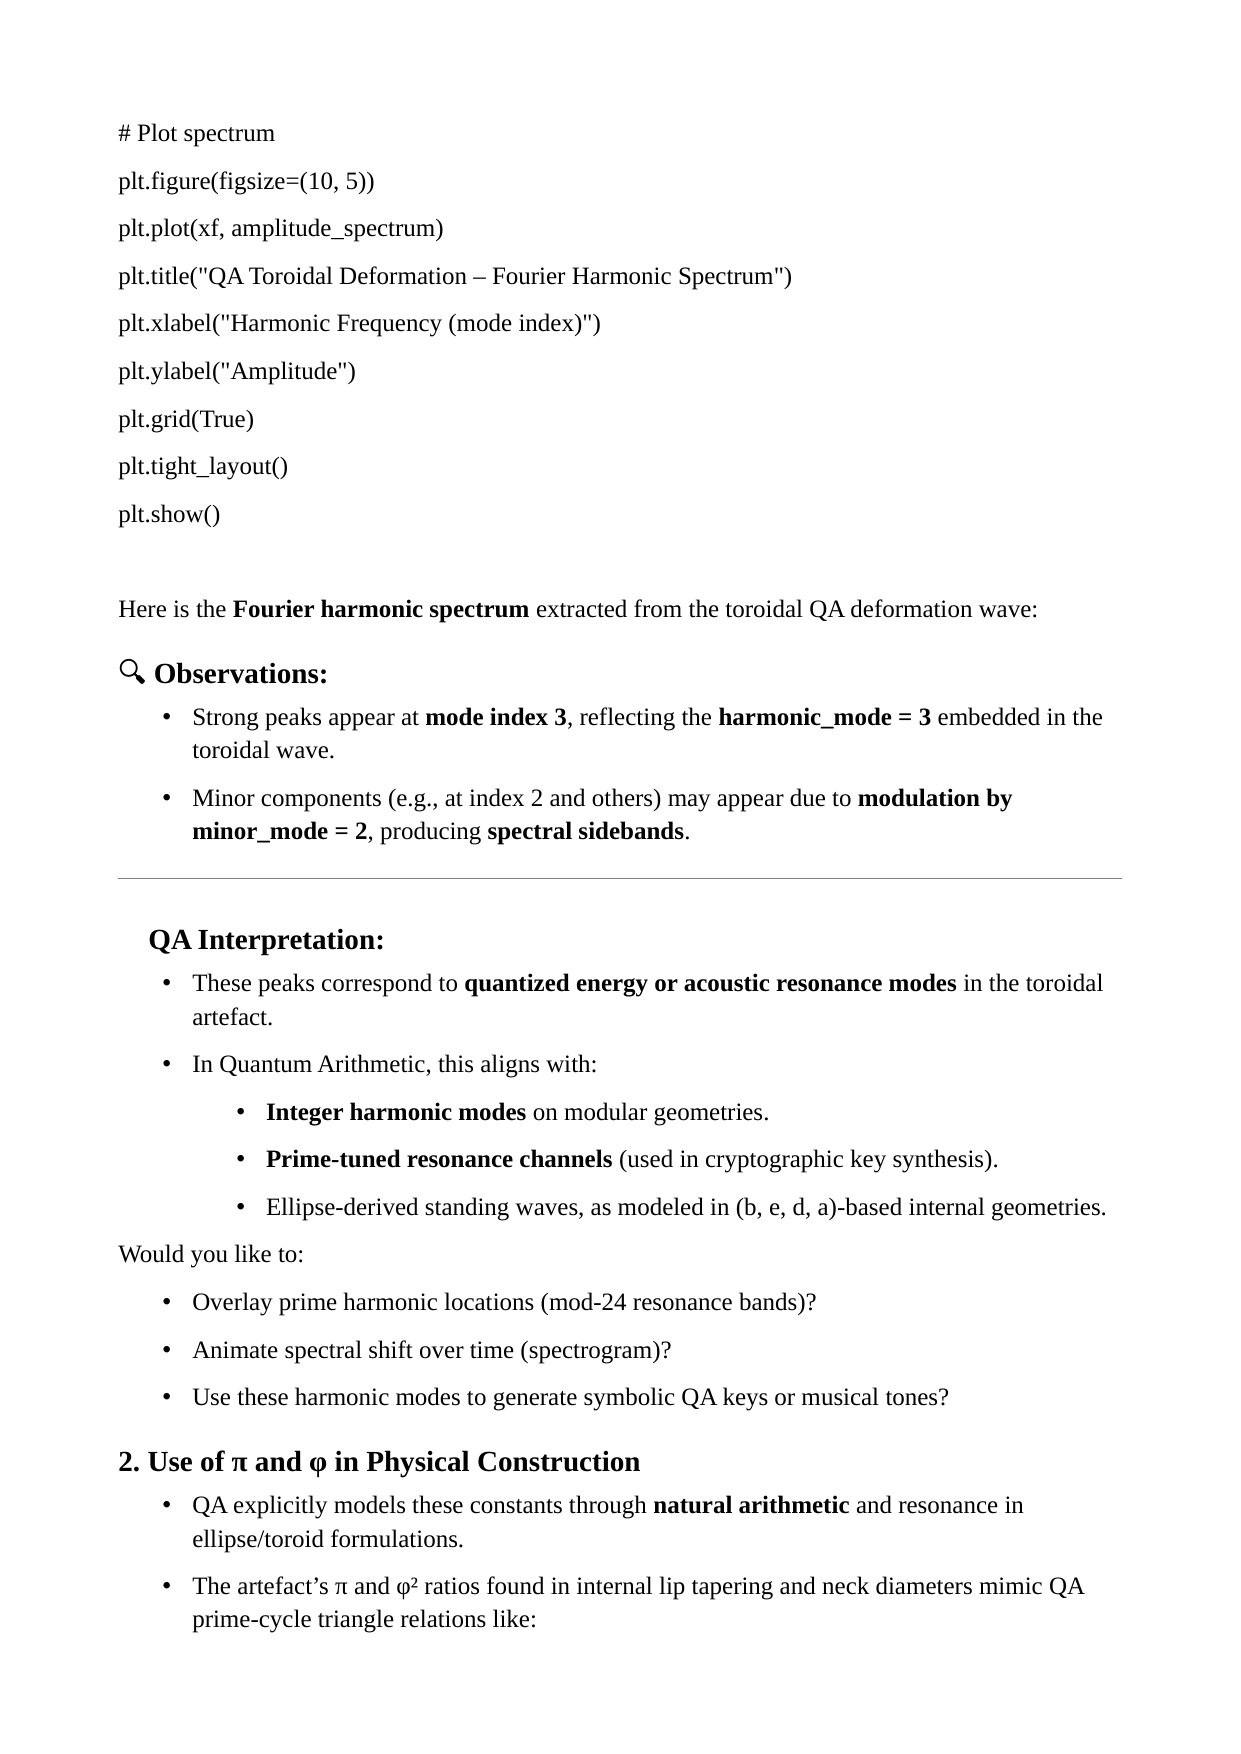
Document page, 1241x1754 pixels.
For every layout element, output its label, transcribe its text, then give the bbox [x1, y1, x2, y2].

list Minor components (e.g., at index 2 and others) may appear due to modulation by minor_mode = 2, producing spectral sidebands. [162, 783, 1122, 845]
list Prime-tuned resonance channels (used in cryptographic key synthesis). [236, 1144, 1122, 1173]
subtitle 2. Use of π and φ in Physical Construction [118, 1444, 1122, 1478]
list QA explicitly models these constants through natural arithmetic and resonance in ellipse/toroid formulations. [162, 1491, 1122, 1552]
subtitle 🧬 QA Interpretation: [118, 922, 1122, 956]
text plt.title("QA Toroidal Deformation – Fourier Harmonic Spectrum") [118, 261, 1122, 290]
text Here is the Fourier harmonic spectrum extracted from the toroidal QA deformation wave: [118, 594, 1122, 623]
list The artefact’s π and φ² ratios found in internal lip tapering and neck diameters mimic QA prime-cycle triangle relations like: [162, 1571, 1122, 1633]
list Use these harmonic modes to generate symbolic QA keys or musical tones? [162, 1382, 1122, 1411]
list In Quantum Arithmetic, this aligns with: [162, 1049, 1122, 1078]
list Strong peaks appear at mode index 3, reflecting the harmonic_mode = 3 embedded in the toroidal wave. [162, 702, 1122, 764]
list Integer harmonic modes on modular geometries. [236, 1097, 1122, 1126]
list Ellipse-derived standing waves, as modeled in (b, e, d, a)-based internal geometries. [236, 1192, 1122, 1221]
subtitle 🔍 Observations: [118, 656, 1122, 690]
list Overlay prime harmonic locations (mod-24 resonance bands)? [162, 1287, 1122, 1316]
text # Plot spectrum [118, 118, 1122, 147]
list Animate spectral shift over time (spectrogram)? [162, 1335, 1122, 1363]
list These peaks correspond to quantized energy or acoustic resonance modes in the toroidal artefact. [162, 968, 1122, 1030]
text plt.xlabel("Harmonic Frequency (mode index)") [118, 308, 1122, 337]
text plt.show() [118, 499, 1122, 528]
text plt.figure(figsize=(10, 5)) [118, 166, 1122, 194]
text Would you like to: [118, 1239, 1122, 1268]
text plt.grid(True) [118, 404, 1122, 432]
text plt.tight_layout() [118, 451, 1122, 480]
text plt.plot(xf, amplitude_spectrum) [118, 213, 1122, 242]
text plt.ylabel("Amplitude") [118, 356, 1122, 385]
